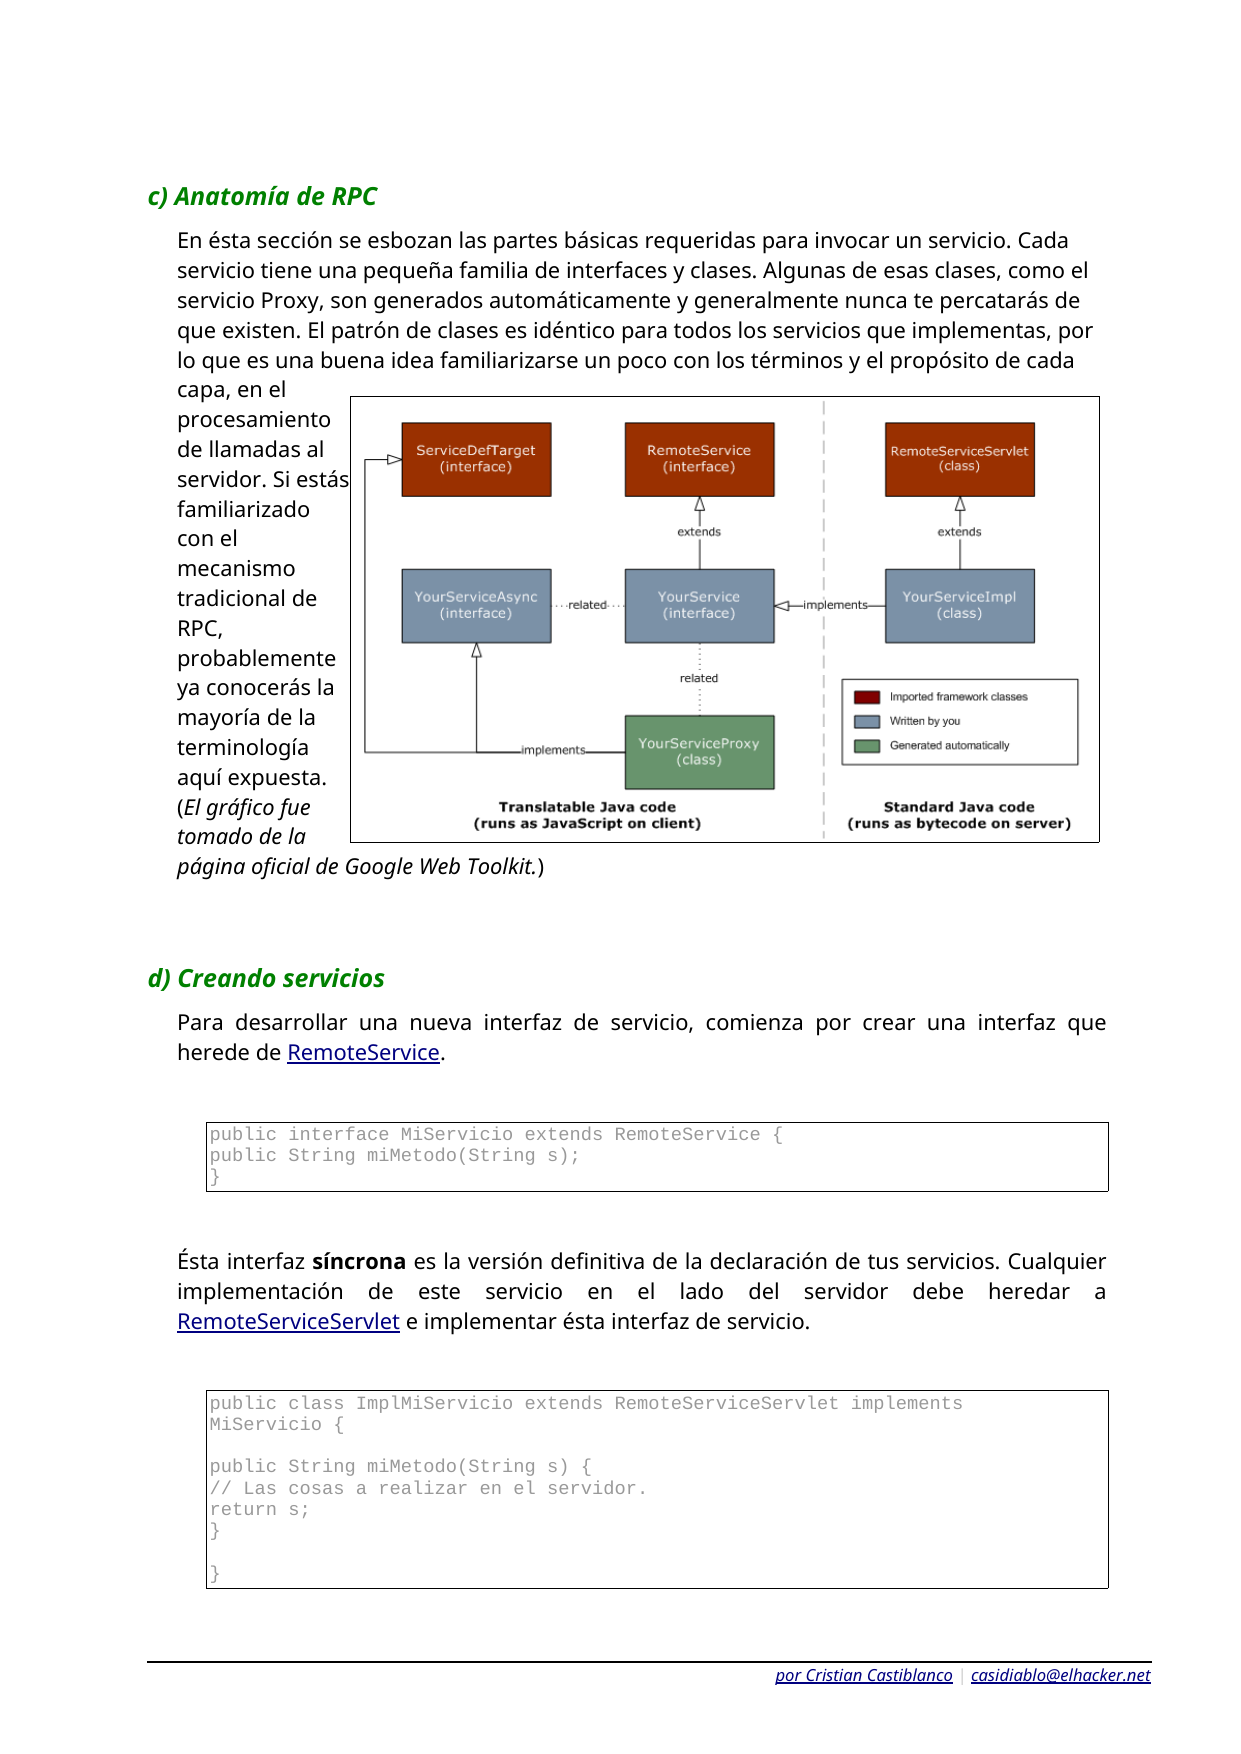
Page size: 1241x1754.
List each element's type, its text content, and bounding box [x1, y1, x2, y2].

text public interface MiServicio extends RemoteService { public String miMetodo(String s); } [207, 1123, 1108, 1191]
text public class ImplMiServicio extends RemoteServiceServlet implements MiServicio { public String miMetodo(String s) { // Las cosas a realizar en el servidor. return s; } } [207, 1391, 1108, 1588]
text Para desarrollar una nueva interfaz de servicio, comienza por crear una interfaz que herede de RemoteService. [177, 1007, 1108, 1067]
text En ésta sección se esbozan las partes básicas requeridas para invocar un servicio. Cada servicio tiene una pequeña familia de interfaces y clases. Algunas de esas clases, como el servicio Proxy, son generados automáticamente y generalmente nunca te percatarás de que existen. El patrón de clases es idéntico para todos los servicios que implementas, por lo que es una buena idea familiarizarse un poco con los términos y el propósito de cada capa, en el procesamiento de llamadas al servidor. Si estás familiarizado con el mecanismo tradicional de RPC, probablemente ya conocerás la mayoría de la terminología aquí expuesta. (El gráfico fue tomado de la página oficial de Google Web Toolkit.) [177, 226, 1108, 881]
subtitle c) Anatomía de RPC [147, 179, 1108, 213]
text Ésta interfaz síncrona es la versión definitiva de la declaración de tus servicios. Cualquier implementación de este servicio en el lado del servidor debe heredar a RemoteServiceServlet e implementar ésta interfaz de servicio. [177, 1246, 1108, 1336]
picture [352, 398, 1097, 839]
subtitle d) Creando servicios [147, 961, 1108, 995]
